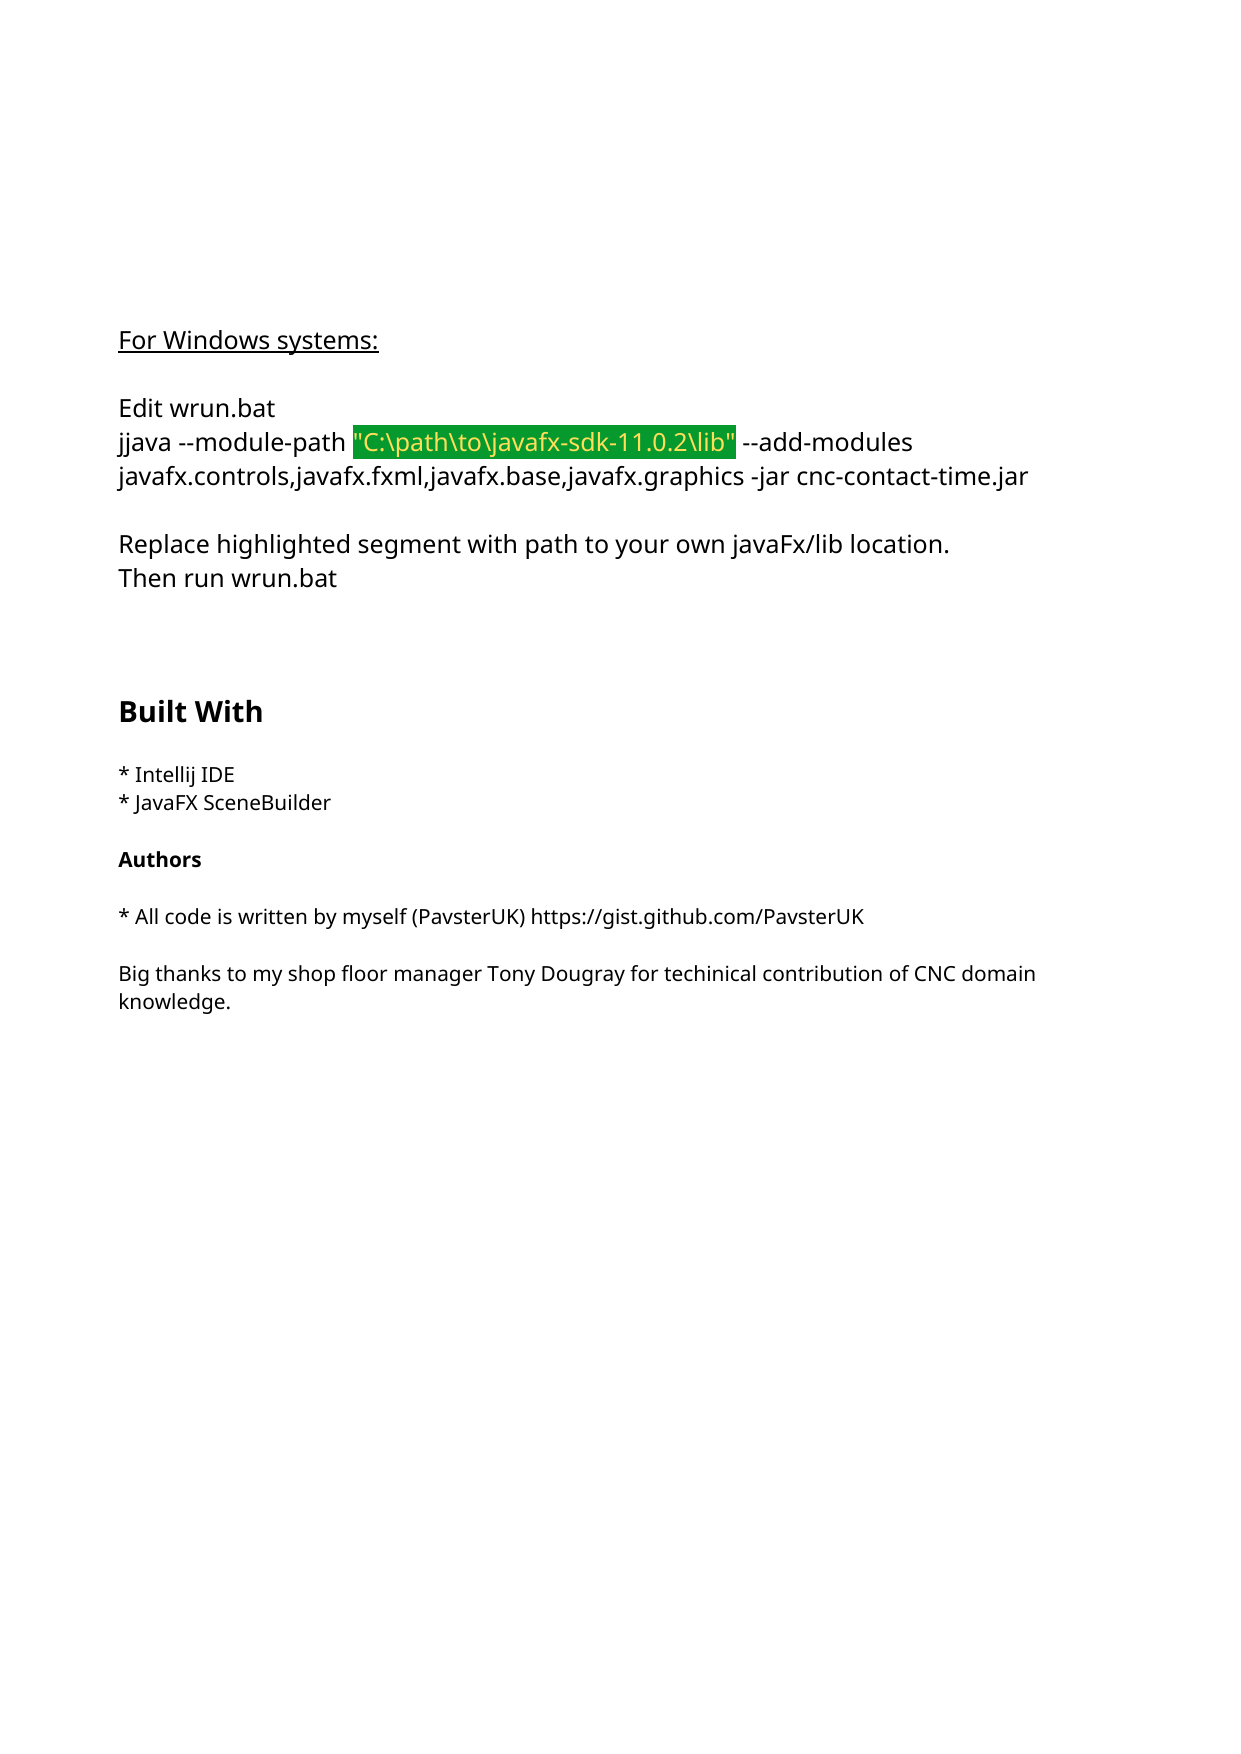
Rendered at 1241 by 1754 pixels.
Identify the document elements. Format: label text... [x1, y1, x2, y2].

text For Windows systems: [118, 322, 1122, 357]
text jjava --module-path "C:\path\to\javafx-sdk-11.0.2\lib" --add-modules javafx.controls,javafx.fxml,javafx.base,javafx.graphics -jar cnc-contact-time.jar [118, 425, 1122, 493]
text Built With [118, 692, 1122, 731]
text Edit wrun.bat [118, 391, 1122, 425]
text Authors [118, 845, 1122, 873]
text * All code is written by myself (PavsterUK) https://gist.github.com/PavsterUK [118, 902, 1122, 930]
text * JavaFX SceneBuilder [118, 788, 1122, 817]
text Replace highlighted segment with path to your own javaFx/lib location. [118, 527, 1122, 561]
text * Intellij IDE [118, 760, 1122, 788]
text Then run wrun.bat [118, 561, 1122, 595]
text Big thanks to my shop floor manager Tony Dougray for techinical contribution of CNC domain knowledge. [118, 959, 1122, 1016]
